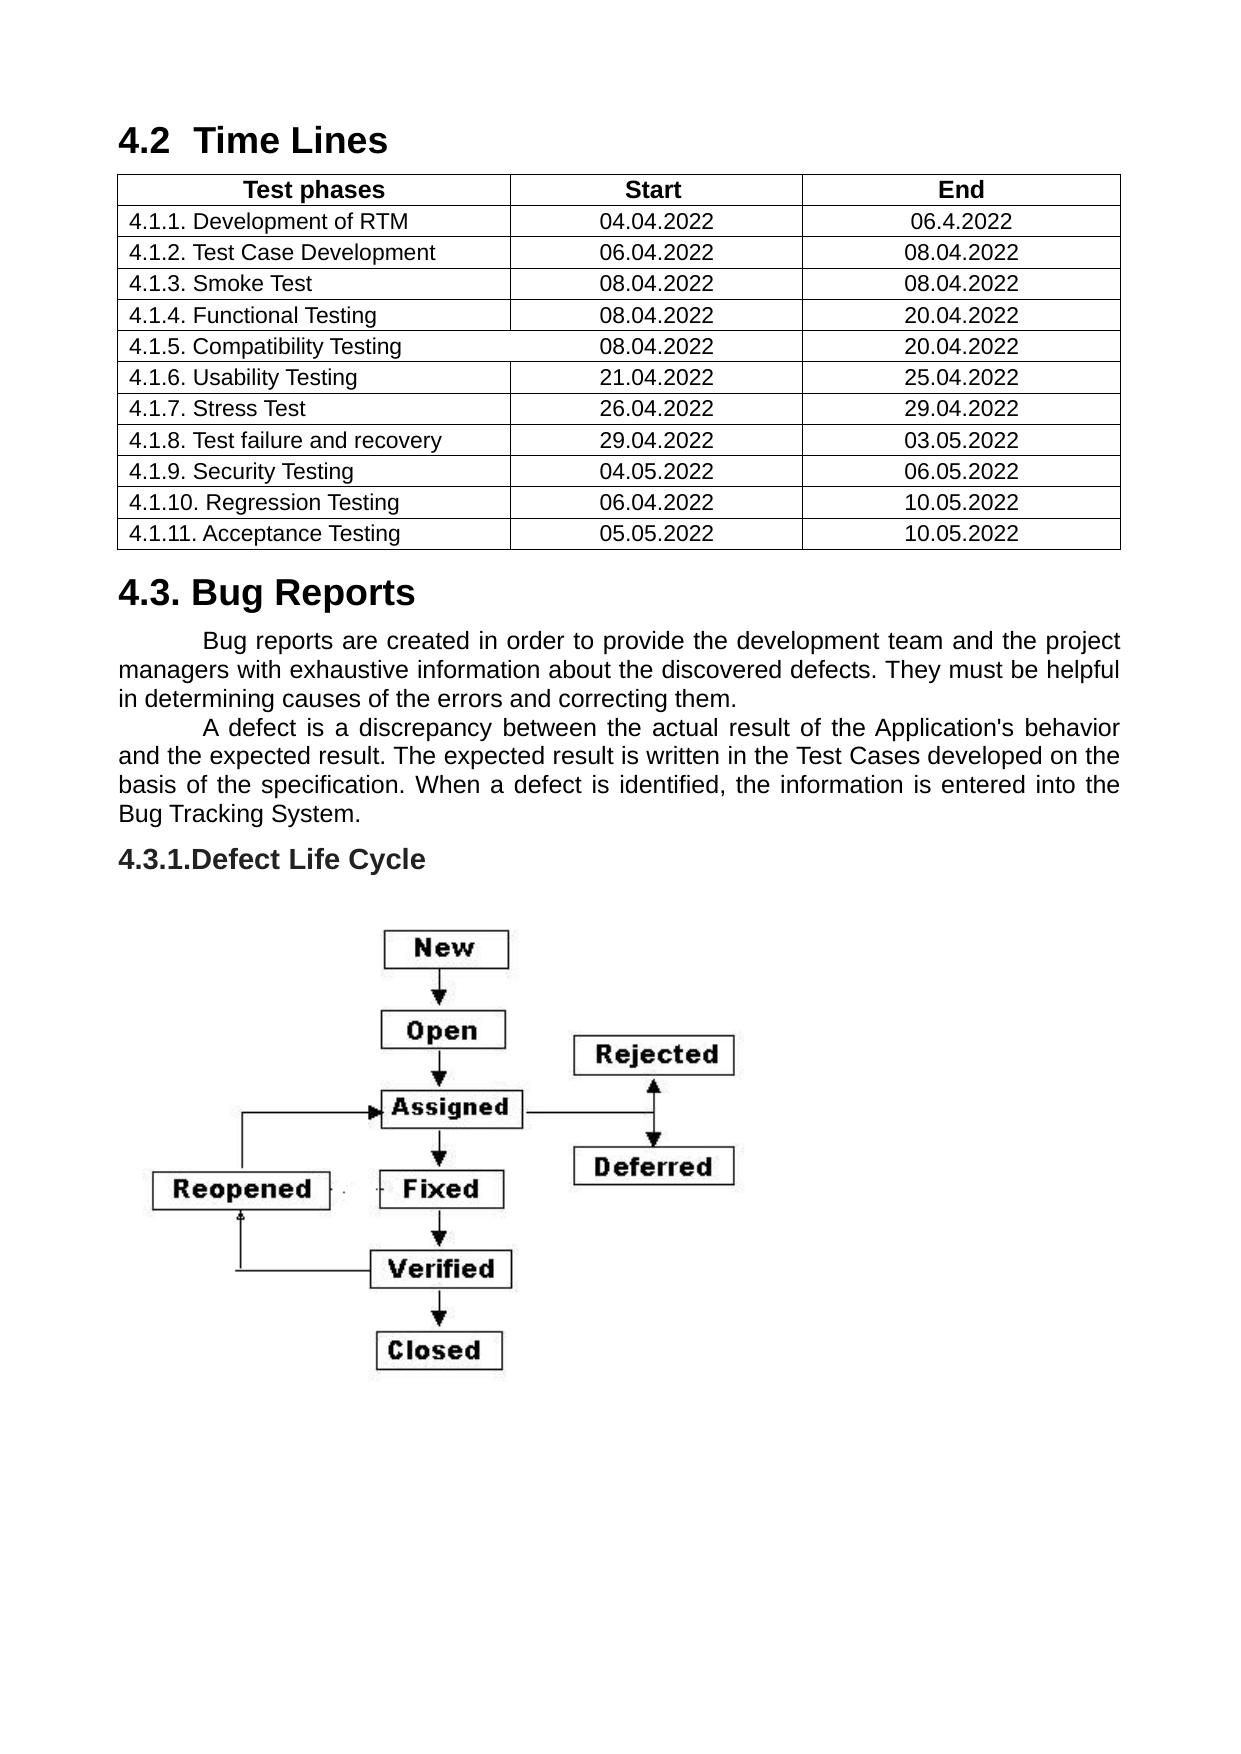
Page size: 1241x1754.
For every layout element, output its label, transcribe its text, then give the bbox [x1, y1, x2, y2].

table_cell 04.04.2022 [511, 206, 802, 236]
subtitle 4.3.1.Defect Life Cycle [118, 842, 1122, 876]
table_cell 4.1.8. Test failure and recovery [118, 425, 510, 455]
table_cell 06.4.2022 [803, 206, 1120, 236]
table_cell 26.04.2022 [511, 394, 802, 424]
table_cell 4.1.10. Regression Testing [118, 487, 510, 517]
table_header End [803, 175, 1120, 205]
table_cell 25.04.2022 [803, 362, 1120, 392]
table_cell 06.04.2022 [511, 487, 802, 517]
table_cell 4.1.5. Compatibility Testing [118, 331, 511, 361]
table_cell 4.1.4. Functional Testing [118, 300, 510, 330]
table_cell 4.1.9. Security Testing [118, 456, 510, 486]
table_cell 06.04.2022 [511, 237, 802, 267]
table_cell 4.1.7. Stress Test [118, 394, 510, 424]
table_cell 10.05.2022 [803, 519, 1120, 549]
table_cell 04.05.2022 [511, 456, 802, 486]
table_cell 20.04.2022 [803, 300, 1120, 330]
table_cell 4.1.3. Smoke Test [118, 269, 510, 299]
table_cell 05.05.2022 [511, 519, 802, 549]
table_cell 03.05.2022 [803, 425, 1120, 455]
table_header Start [511, 175, 802, 205]
table_cell 4.1.2. Test Case Development [118, 237, 510, 267]
text Bug reports are created in order to provide the development team and the project managers with exhaustive information about the discovered defects. They must be helpful in determining causes of the errors and correcting them. [118, 626, 1122, 712]
table_cell 4.1.1. Development of RTM [118, 206, 510, 236]
picture [118, 888, 760, 1394]
subtitle Time Lines [118, 118, 1122, 161]
table_cell 08.04.2022 [511, 300, 802, 330]
table_cell 4.1.6. Usability Testing [118, 362, 510, 392]
table_cell 08.04.2022 [511, 269, 802, 299]
subtitle 4.3. Bug Reports [118, 571, 1122, 614]
table_cell 29.04.2022 [803, 394, 1120, 424]
table_cell 21.04.2022 [511, 362, 802, 392]
table_cell 08.04.2022 [511, 331, 802, 361]
table_cell 10.05.2022 [803, 487, 1120, 517]
table_cell 4.1.11. Acceptance Testing [118, 519, 510, 549]
table_cell 29.04.2022 [511, 425, 802, 455]
table_header Test phases [118, 175, 510, 205]
table_cell 08.04.2022 [803, 269, 1120, 299]
table_cell 20.04.2022 [803, 331, 1120, 361]
table_cell 08.04.2022 [803, 237, 1120, 267]
table_cell 06.05.2022 [803, 456, 1120, 486]
text A defect is a discrepancy between the actual result of the Application's behavior and the expected result. The expected result is written in the Test Cases developed on the basis of the specification. When a defect is identified, the information is entered into the Bug Tracking System. [118, 712, 1122, 827]
